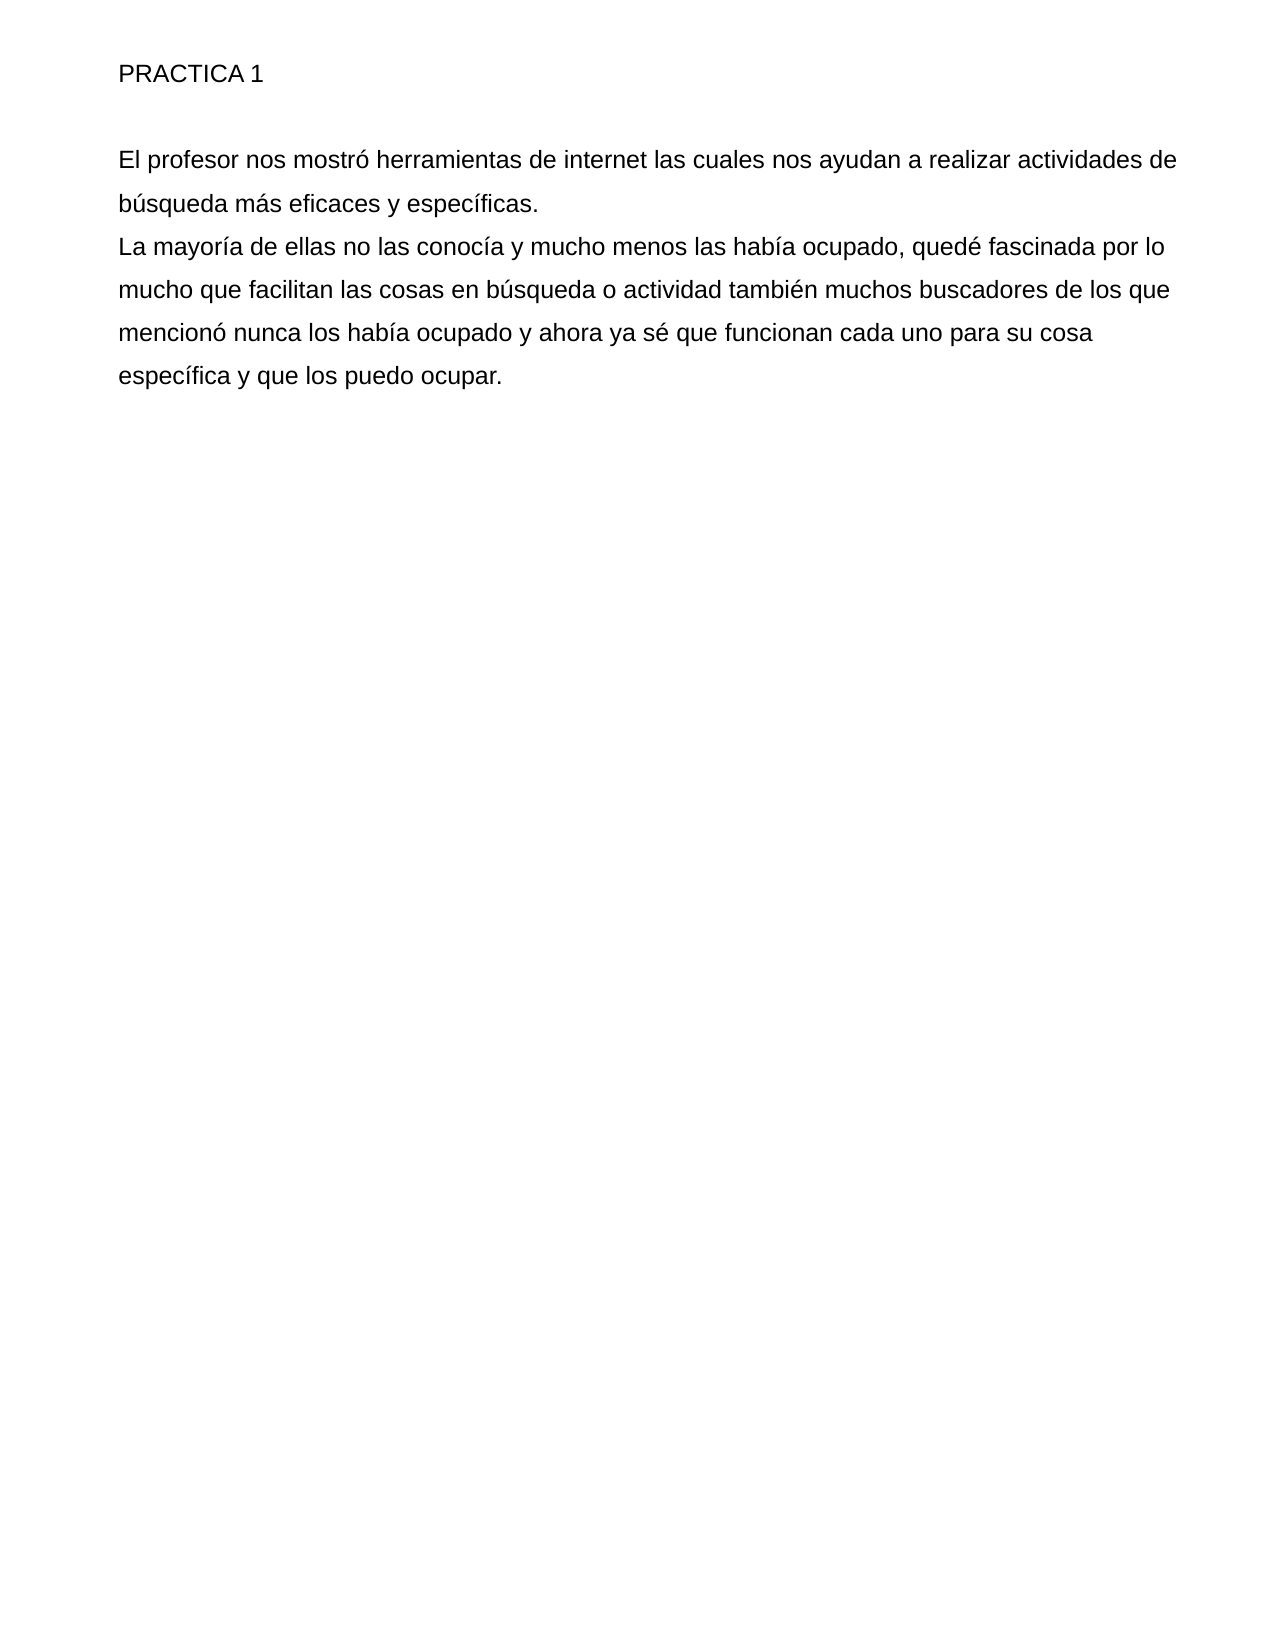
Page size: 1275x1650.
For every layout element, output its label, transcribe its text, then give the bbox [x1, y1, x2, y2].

text PRACTICA 1 [118, 59, 1205, 88]
text La mayoría de ellas no las conocía y mucho menos las había ocupado, quedé fascinada por lo mucho que facilitan las cosas en búsqueda o actividad también muchos buscadores de los que mencionó nunca los había ocupado y ahora ya sé que funcionan cada uno para su cosa específica y que los puedo ocupar. [118, 232, 1205, 390]
text El profesor nos mostró herramientas de internet las cuales nos ayudan a realizar actividades de búsqueda más eficaces y específicas. [118, 145, 1205, 217]
